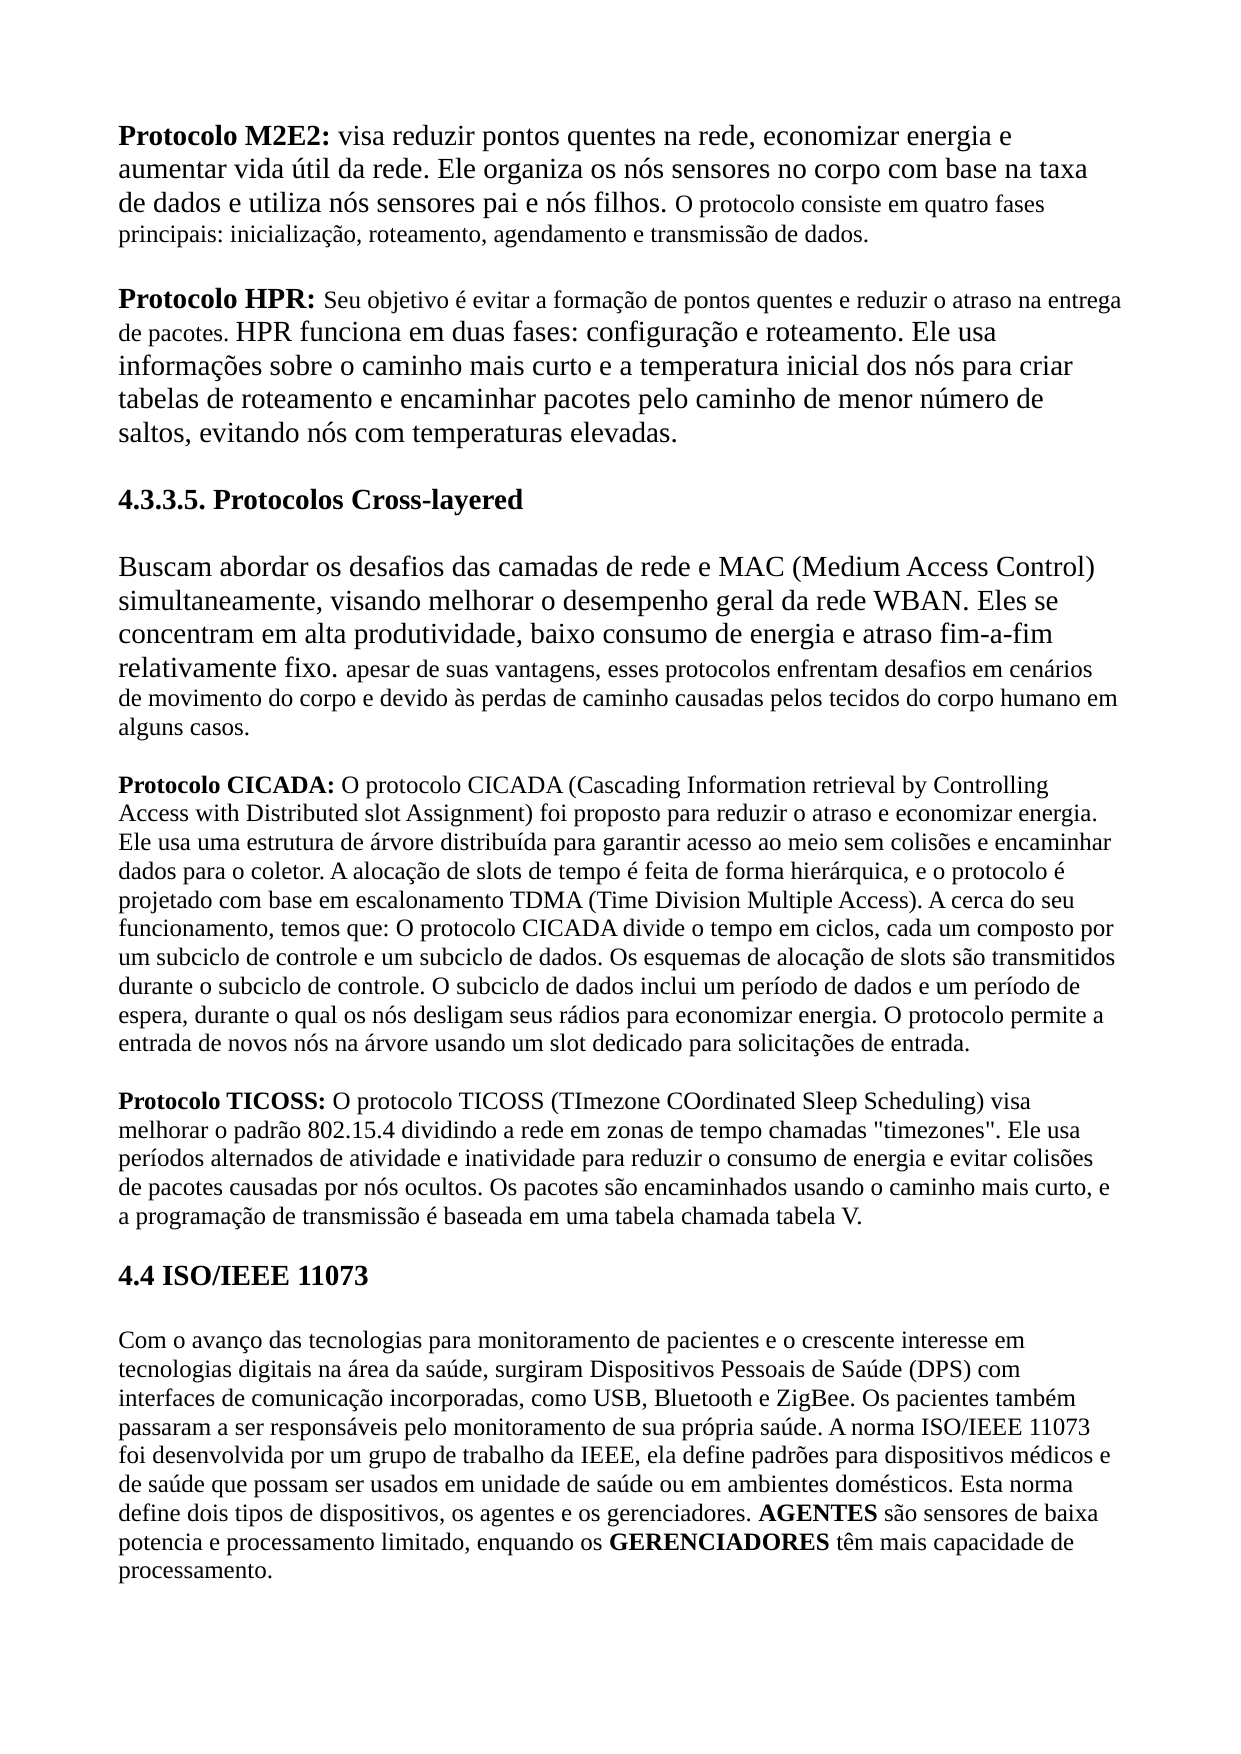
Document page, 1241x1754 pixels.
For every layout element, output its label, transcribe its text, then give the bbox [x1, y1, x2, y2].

text Com o avanço das tecnologias para monitoramento de pacientes e o crescente interesse em tecnologias digitais na área da saúde, surgiram Dispositivos Pessoais de Saúde (DPS) com interfaces de comunicação incorporadas, como USB, Bluetooth e ZigBee. Os pacientes também passaram a ser responsáveis pelo monitoramento de sua própria saúde. A norma ISO/IEEE 11073 foi desenvolvida por um grupo de trabalho da IEEE, ela define padrões para dispositivos médicos e de saúde que possam ser usados em unidade de saúde ou em ambientes domésticos. Esta norma define dois tipos de dispositivos, os agentes e os gerenciadores. AGENTES são sensores de baixa potencia e processamento limitado, enquando os GERENCIADORES têm mais capacidade de processamento. [118, 1326, 1122, 1584]
text Protocolo HPR: Seu objetivo é evitar a formação de pontos quentes e reduzir o atraso na entrega de pacotes. HPR funciona em duas fases: configuração e roteamento. Ele usa informações sobre o caminho mais curto e a temperatura inicial dos nós para criar tabelas de roteamento e encaminhar pacotes pelo caminho de menor número de saltos, evitando nós com temperaturas elevadas. [118, 281, 1122, 449]
text Protocolo CICADA: O protocolo CICADA (Cascading Information retrieval by Controlling Access with Distributed slot Assignment) foi proposto para reduzir o atraso e economizar energia. Ele usa uma estrutura de árvore distribuída para garantir acesso ao meio sem colisões e encaminhar dados para o coletor. A alocação de slots de tempo é feita de forma hierárquica, e o protocolo é projetado com base em escalonamento TDMA (Time Division Multiple Access). A cerca do seu funcionamento, temos que: O protocolo CICADA divide o tempo em ciclos, cada um composto por um subciclo de controle e um subciclo de dados. Os esquemas de alocação de slots são transmitidos durante o subciclo de controle. O subciclo de dados inclui um período de dados e um período de espera, durante o qual os nós desligam seus rádios para economizar energia. O protocolo permite a entrada de novos nós na árvore usando um slot dedicado para solicitações de entrada. [118, 770, 1122, 1057]
text 4.4 ISO/IEEE 11073 [118, 1258, 1122, 1292]
text 4.3.3.5. Protocolos Cross-layered [118, 482, 1122, 516]
text Buscam abordar os desafios das camadas de rede e MAC (Medium Access Control) simultaneamente, visando melhorar o desempenho geral da rede WBAN. Eles se concentram em alta produtividade, baixo consumo de energia e atraso fim-a-fim relativamente fixo. apesar de suas vantagens, esses protocolos enfrentam desafios em cenários de movimento do corpo e devido às perdas de caminho causadas pelos tecidos do corpo humano em alguns casos. [118, 549, 1122, 741]
text Protocolo TICOSS: O protocolo TICOSS (TImezone COordinated Sleep Scheduling) visa melhorar o padrão 802.15.4 dividindo a rede em zonas de tempo chamadas "timezones". Ele usa períodos alternados de atividade e inatividade para reduzir o consumo de energia e evitar colisões de pacotes causadas por nós ocultos. Os pacotes são encaminhados usando o caminho mais curto, e a programação de transmissão é baseada em uma tabela chamada tabela V. [118, 1086, 1122, 1230]
text Protocolo M2E2: visa reduzir pontos quentes na rede, economizar energia e aumentar vida útil da rede. Ele organiza os nós sensores no corpo com base na taxa de dados e utiliza nós sensores pai e nós filhos. O protocolo consiste em quatro fases principais: inicialização, roteamento, agendamento e transmissão de dados. [118, 118, 1122, 247]
